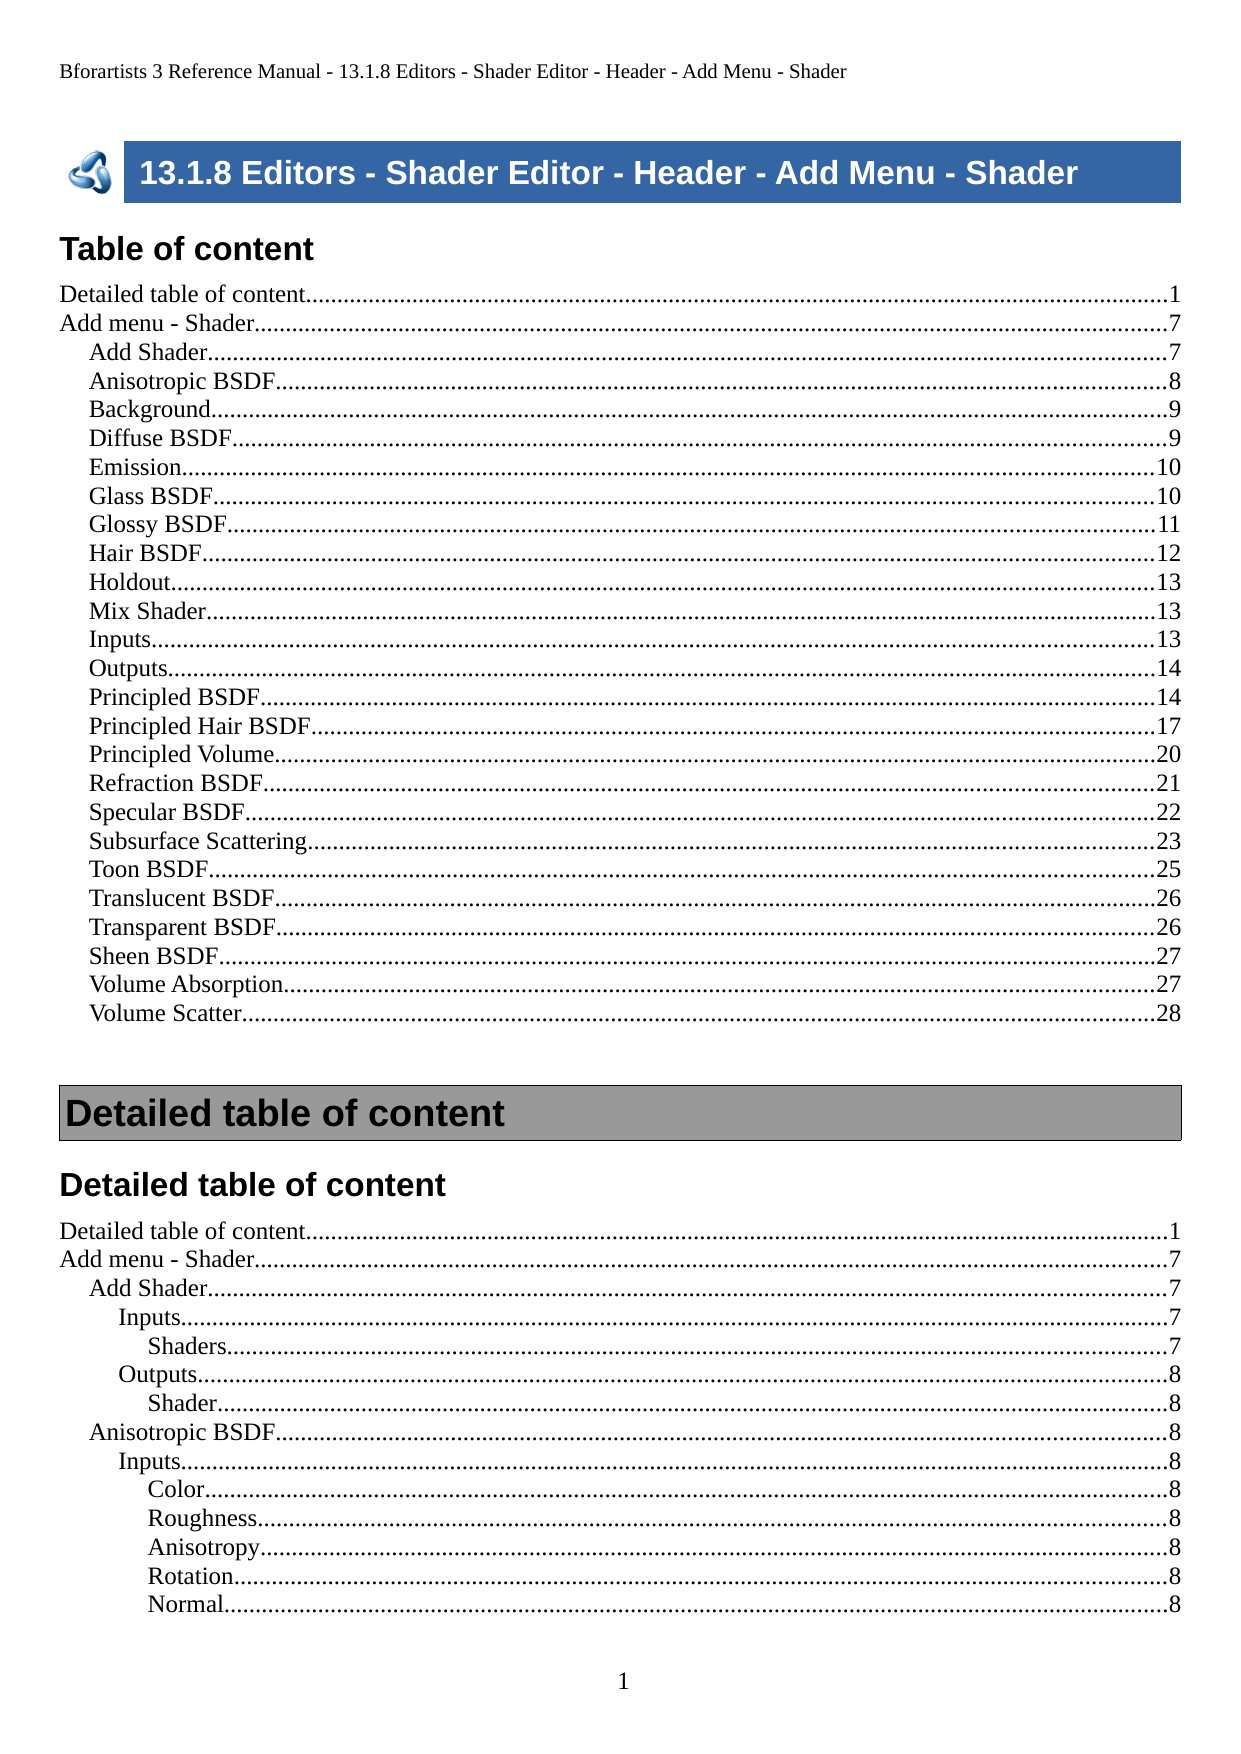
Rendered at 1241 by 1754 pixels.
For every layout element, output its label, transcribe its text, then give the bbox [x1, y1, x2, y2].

text Refraction BSDF 21 [88, 768, 1181, 797]
text Specular BSDF 22 [88, 797, 1181, 826]
text Principled BSDF 14 [88, 682, 1181, 711]
text Mix Shader 13 [88, 596, 1181, 624]
text Anisotropic BSDF 8 [88, 1417, 1181, 1446]
text Inputs 8 [118, 1446, 1181, 1474]
table_header [59, 141, 124, 203]
text Hair BSDF 12 [88, 538, 1181, 567]
text Toon BSDF 25 [88, 854, 1181, 883]
text Shader 8 [147, 1388, 1181, 1417]
text Anisotropic BSDF 8 [88, 366, 1181, 394]
text Add menu - Shader 7 [59, 1244, 1181, 1273]
text Detailed table of content 1 [59, 279, 1181, 308]
text Translucent BSDF 26 [88, 883, 1181, 912]
text Inputs 13 [88, 624, 1181, 653]
table_header 13.1.8 Editors - Shader Editor - Header - Add Menu - Shader [124, 141, 1181, 203]
subtitle Detailed table of content [59, 1165, 1181, 1203]
text Roughness 8 [147, 1503, 1181, 1532]
text Background 9 [88, 394, 1181, 423]
text Volume Scatter 28 [88, 998, 1181, 1027]
table_header Detailed table of content [60, 1086, 1181, 1140]
text Shaders 7 [147, 1331, 1181, 1359]
text Inputs 7 [118, 1302, 1181, 1331]
text Normal 8 [147, 1589, 1181, 1618]
text Subsurface Scattering 23 [88, 826, 1181, 854]
text Glass BSDF 10 [88, 481, 1181, 509]
text Principled Hair BSDF 17 [88, 711, 1181, 739]
text Detailed table of content 1 [59, 1216, 1181, 1244]
subtitle Table of content [59, 228, 1181, 267]
text Glossy BSDF 11 [88, 509, 1181, 538]
text Add menu - Shader 7 [59, 308, 1181, 337]
text Outputs 8 [118, 1359, 1181, 1388]
text Anisotropy 8 [147, 1532, 1181, 1561]
text Emission 10 [88, 452, 1181, 481]
text Color 8 [147, 1474, 1181, 1503]
text Add Shader 7 [88, 1273, 1181, 1302]
text Rotation 8 [147, 1561, 1181, 1589]
text Holdout 13 [88, 567, 1181, 596]
text Volume Absorption 27 [88, 969, 1181, 998]
text Transparent BSDF 26 [88, 912, 1181, 941]
text Outputs 14 [88, 653, 1181, 682]
text Add Shader 7 [88, 337, 1181, 366]
text Diffuse BSDF 9 [88, 423, 1181, 452]
text Sheen BSDF 27 [88, 941, 1181, 969]
picture [65, 147, 114, 197]
text Principled Volume 20 [88, 739, 1181, 768]
